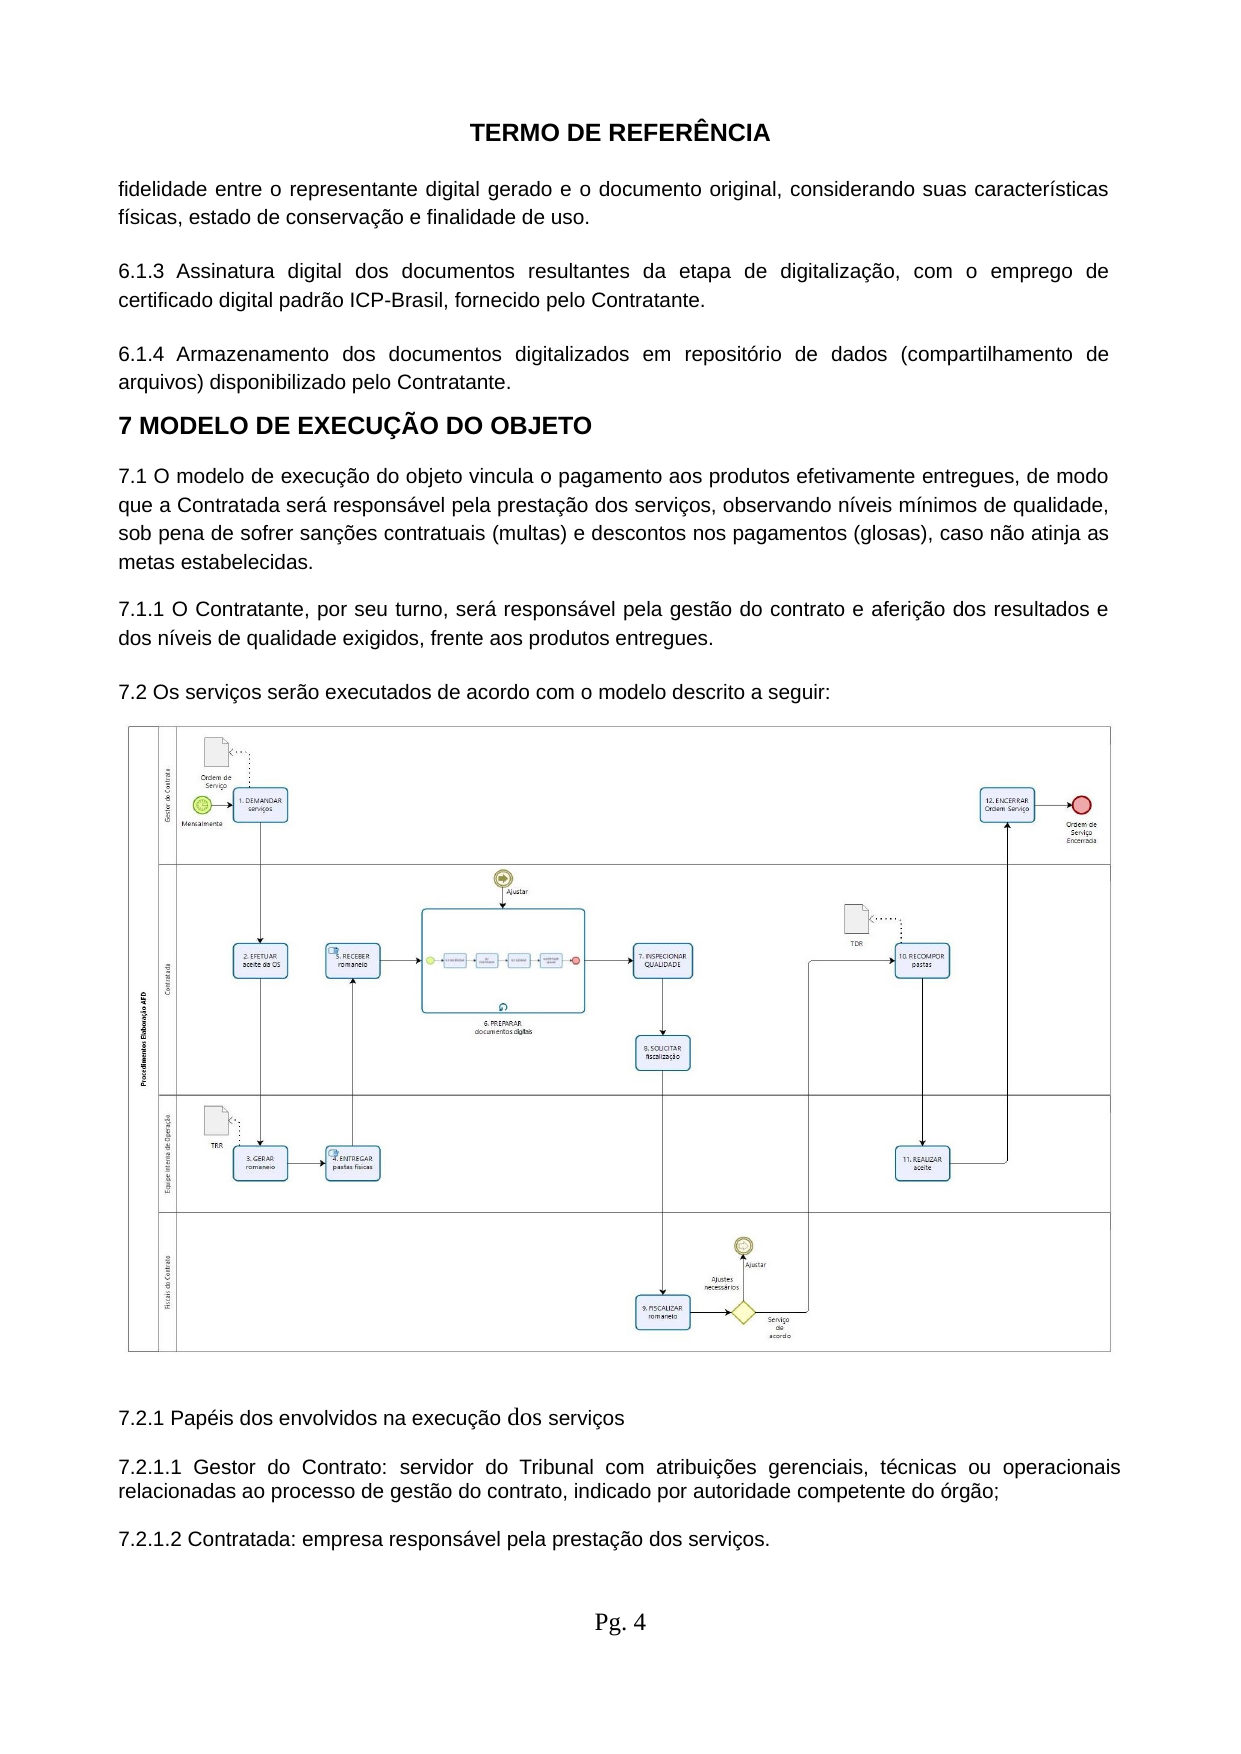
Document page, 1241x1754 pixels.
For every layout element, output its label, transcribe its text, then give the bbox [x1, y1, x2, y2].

text 7.2 Os serviços serão executados de acordo com o modelo descrito a seguir: [118, 679, 1110, 703]
text 7.2.1.2 Contratada: empresa responsável pela prestação dos serviços. [118, 1527, 1122, 1551]
text 7.2.1 Papéis dos envolvidos na execução dos serviços [118, 1402, 1122, 1431]
text fidelidade entre o representante digital gerado e o documento original, considerando suas características físicas, estado de conservação e finalidade de uso. [118, 176, 1110, 229]
text 6.1.3 Assinatura digital dos documentos resultantes da etapa de digitalização, com o emprego de certificado digital padrão ICP-Brasil, fornecido pelo Contratante. [118, 259, 1110, 312]
text 6.1.4 Armazenamento dos documentos digitalizados em repositório de dados (compartilhamento de arquivos) disponibilizado pelo Contratante. [118, 341, 1110, 394]
text 7.1.1 O Contratante, por seu turno, será responsável pela gestão do contrato e aferição dos resultados e dos níveis de qualidade exigidos, frente aos produtos entregues. [118, 597, 1110, 650]
text 7.2.1.1 Gestor do Contrato: servidor do Tribunal com atribuições gerenciais, técnicas ou operacionais relacionadas ao processo de gestão do contrato, indicado por autoridade competente do órgão; [118, 1455, 1122, 1503]
picture [124, 720, 1117, 1357]
text 7 MODELO DE EXECUÇÃO DO OBJETO [118, 411, 1122, 440]
text 7.1 O modelo de execução do objeto vincula o pagamento aos produtos efetivamente entregues, de modo que a Contratada será responsável pela prestação dos serviços, observando níveis mínimos de qualidade, sob pena de sofrer sanções contratuais (multas) e descontos nos pagamentos (glosas), caso não atinja as metas estabelecidas. [118, 464, 1110, 574]
